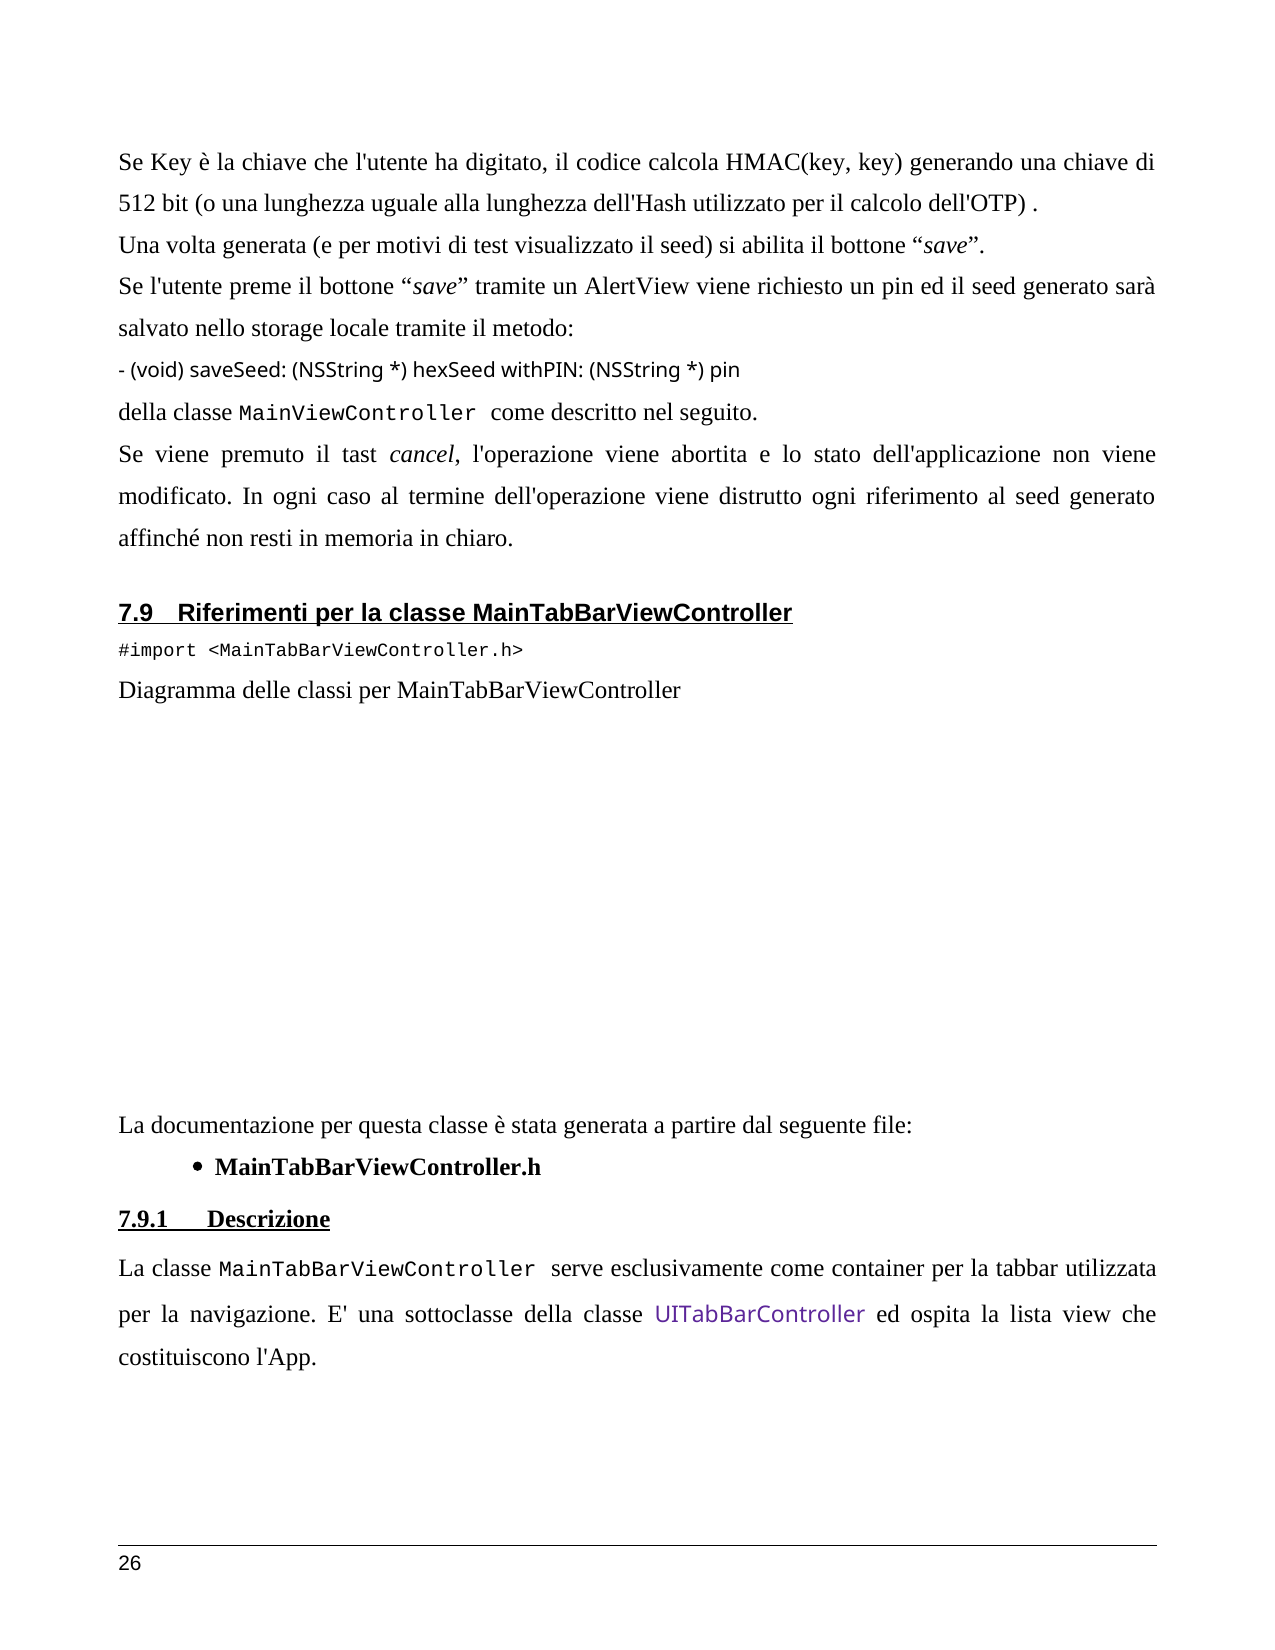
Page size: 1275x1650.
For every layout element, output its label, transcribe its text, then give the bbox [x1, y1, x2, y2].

text La documentazione per questa classe è stata generata a partire dal seguente file: [118, 1111, 1157, 1139]
text - (void) saveSeed: (NSString *) hexSeed withPIN: (NSString *) pin [118, 356, 1157, 384]
text Se Key è la chiave che l'utente ha digitato, il codice calcola HMAC(key, key) generando una chiave di 512 bit (o una lunghezza uguale alla lunghezza dell'Hash utilizzato per il calcolo dell'OTP) . [118, 148, 1157, 217]
text Una volta generata (e per motivi di test visualizzato il seed) si abilita il bottone “save”. [118, 231, 1157, 258]
text Diagramma delle classi per MainTabBarViewController [118, 676, 1157, 703]
text Se viene premuto il tast cancel, l'operazione viene abortita e lo stato dell'applicazione non viene modificato. In ogni caso al termine dell'operazione viene distrutto ogni riferimento al seed generato affinché non resti in memoria in chiaro. [118, 441, 1157, 551]
subtitle #import <MainTabBarViewController.h> [118, 641, 1157, 662]
text della classe MainViewController come descritto nel seguito. [118, 398, 1157, 427]
subtitle Riferimenti per la classe MainTabBarViewController [118, 599, 1157, 627]
list MainTabBarViewController.h [193, 1153, 1157, 1180]
subtitle Descrizione [118, 1205, 1157, 1233]
text Se l'utente preme il bottone “save” tramite un AlertView viene richiesto un pin ed il seed generato sarà salvato nello storage locale tramite il metodo: [118, 272, 1157, 342]
list La classe MainTabBarViewController serve esclusivamente come container per la tabbar utilizzata per la navigazione. E' una sottoclasse della classe UITabBarController ed ospita la lista view che costituiscono l'App. [81, 1254, 1157, 1371]
